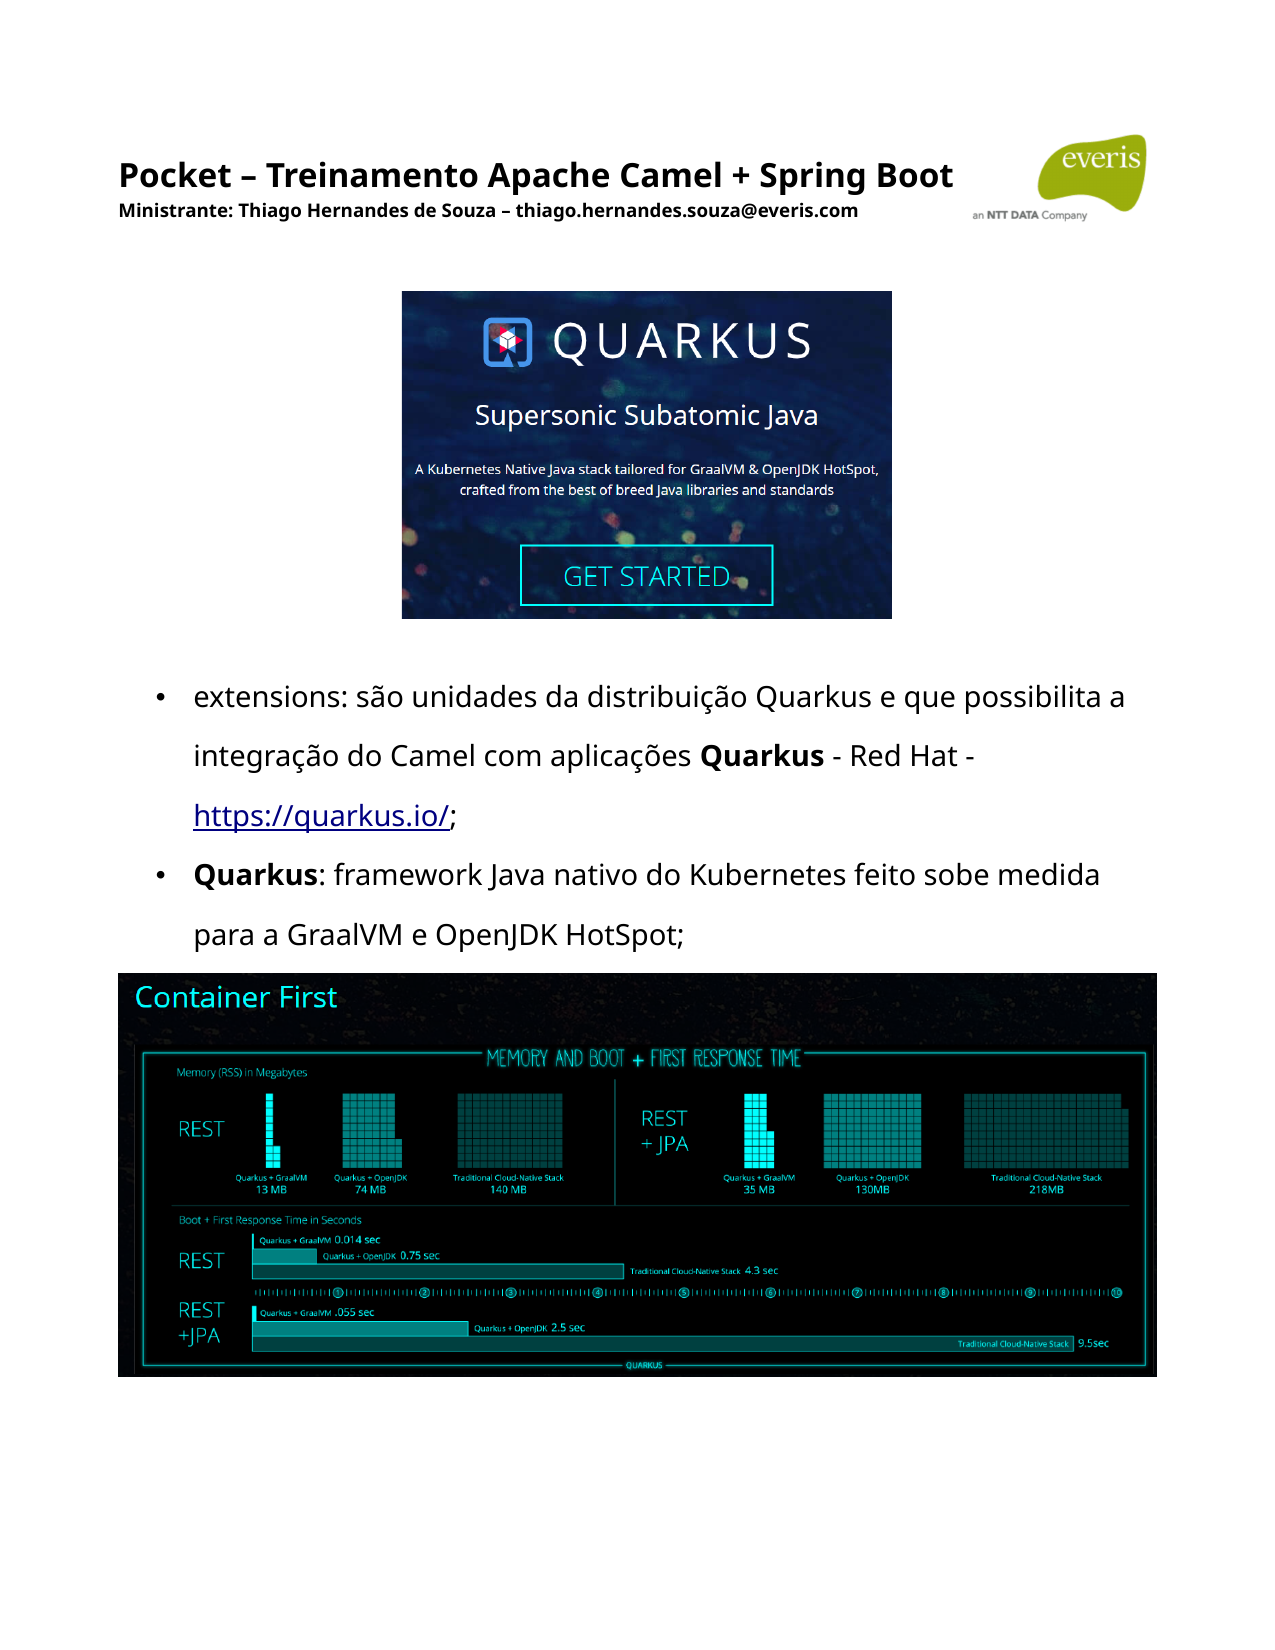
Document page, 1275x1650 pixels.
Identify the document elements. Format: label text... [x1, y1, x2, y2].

picture [401, 291, 892, 619]
picture [965, 131, 1154, 225]
picture [118, 973, 1157, 1377]
list Quarkus: framework Java nativo do Kubernetes feito sobe medida para a GraalVM e OpenJDK HotSpot; [156, 854, 1157, 954]
list extensions: são unidades da distribuição Quarkus e que possibilita a integração do Camel com aplicações Quarkus - Red Hat - https://quarkus.io/; [156, 676, 1157, 835]
